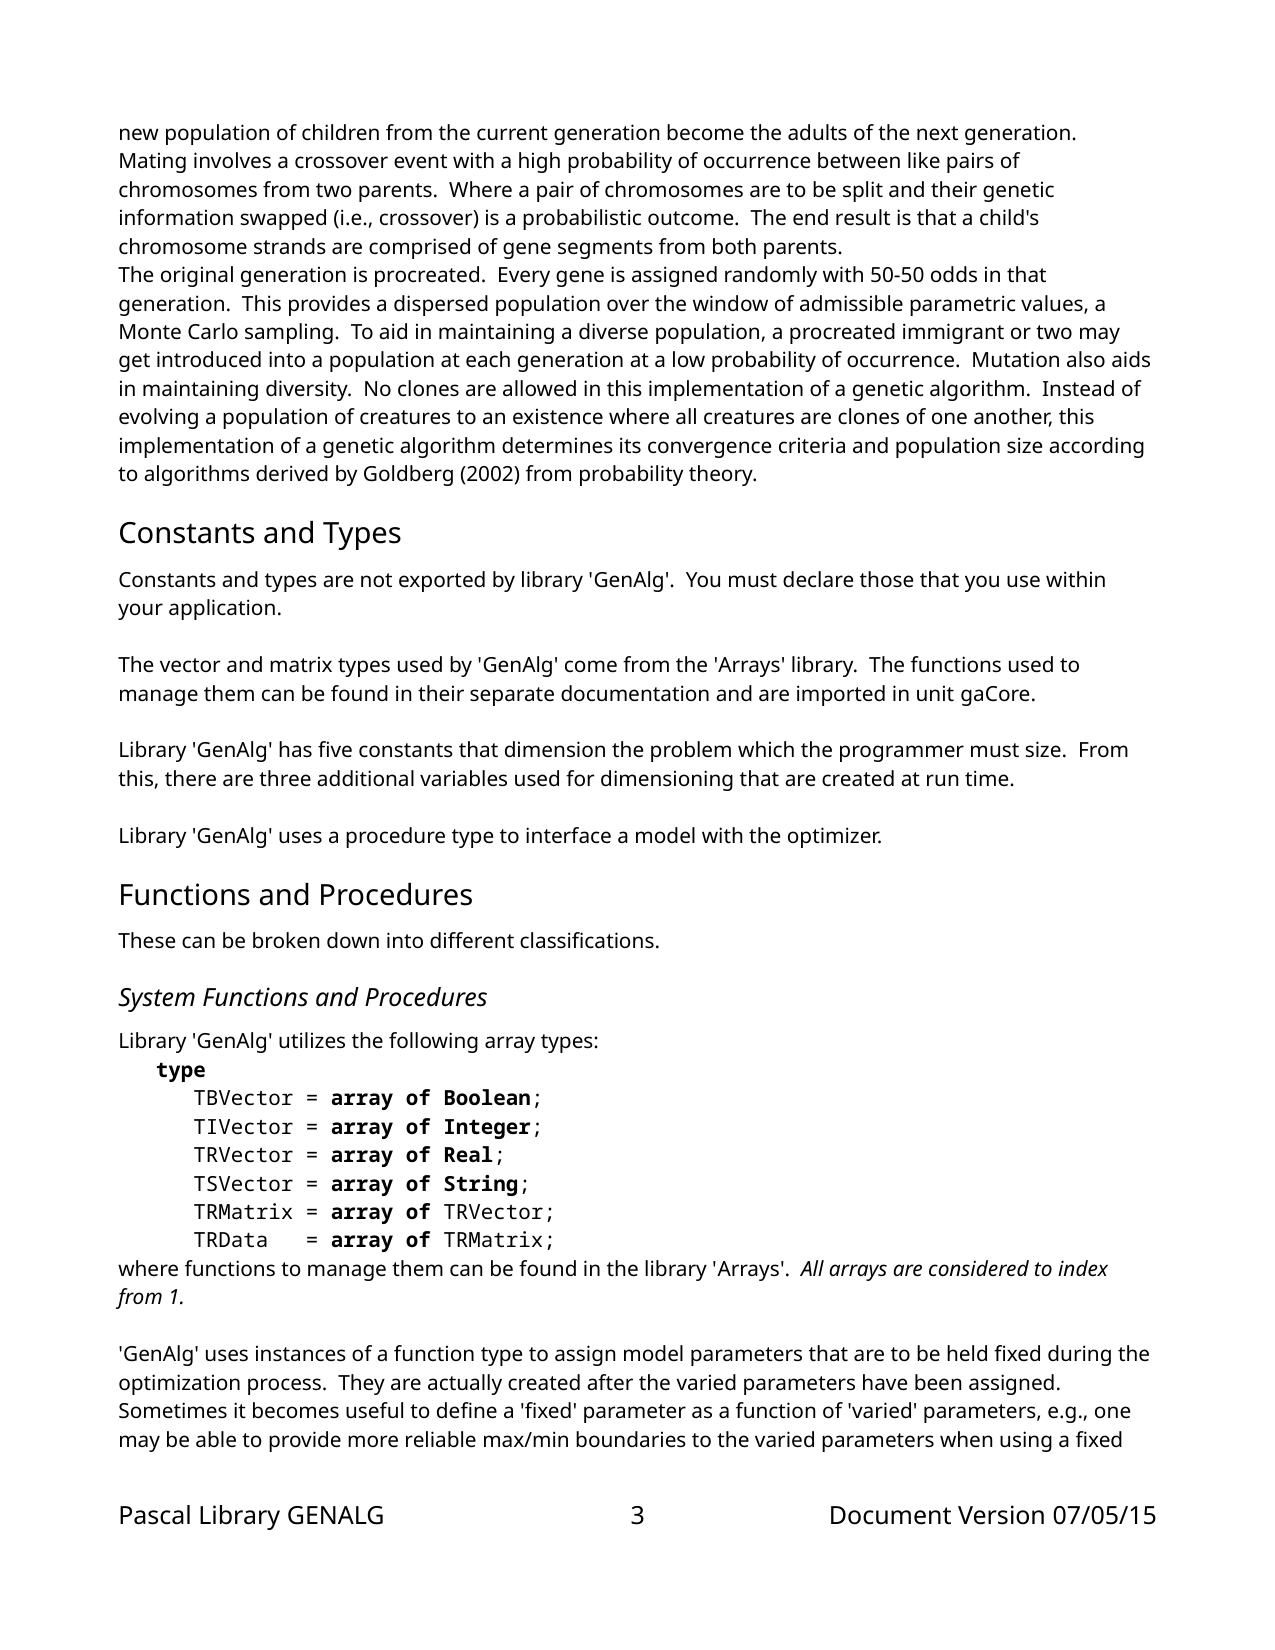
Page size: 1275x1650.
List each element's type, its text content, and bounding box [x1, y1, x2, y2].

text The vector and matrix types used by 'GenAlg' come from the 'Arrays' library. The functions used to manage them can be found in their separate documentation and are imported in unit gaCore. [118, 650, 1157, 707]
text 'GenAlg' uses instances of a function type to assign model parameters that are to be held fixed during the optimization process. They are actually created after the varied parameters have been assigned. Sometimes it becomes useful to define a 'fixed' parameter as a function of 'varied' parameters, e.g., one may be able to provide more reliable max/min boundaries to the varied parameters when using a fixed [118, 1339, 1157, 1453]
text The original generation is procreated. Every gene is assigned randomly with 50-50 odds in that generation. This provides a dispersed population over the window of admissible parametric values, a Monte Carlo sampling. To aid in maintaining a diverse population, a procreated immigrant or two may get introduced into a population at each generation at a low probability of occurrence. Mutation also aids in maintaining diversity. No clones are allowed in this implementation of a genetic algorithm. Instead of evolving a population of creatures to an existence where all creatures are clones of one another, this implementation of a genetic algorithm determines its convergence criteria and population size according to algorithms derived by Goldberg (2002) from probability theory. [118, 260, 1157, 488]
subtitle Constants and Types [118, 513, 1157, 552]
text new population of children from the current generation become the adults of the next generation. Mating involves a crossover event with a high probability of occurrence between like pairs of chromosomes from two parents. Where a pair of chromosomes are to be split and their genetic information swapped (i.e., crossover) is a probabilistic outcome. The end result is that a child's chromosome strands are comprised of gene segments from both parents. [118, 118, 1157, 260]
text TRVector = array of Real; [118, 1140, 1157, 1169]
subtitle Functions and Procedures [118, 874, 1157, 914]
text These can be broken down into different classifications. [118, 927, 1157, 955]
text Constants and types are not exported by library 'GenAlg'. You must declare those that you use within your application. [118, 565, 1157, 622]
text Library 'GenAlg' utilizes the following array types: [118, 1027, 1157, 1055]
subtitle System Functions and Procedures [118, 980, 1157, 1014]
text TIVector = array of Integer; [118, 1112, 1157, 1140]
text Library 'GenAlg' has five constants that dimension the problem which the programmer must size. From this, there are three additional variables used for dimensioning that are created at run time. [118, 736, 1157, 792]
text TSVector = array of String; [118, 1169, 1157, 1197]
text TRMatrix = array of TRVector; [118, 1197, 1157, 1226]
text TBVector = array of Boolean; [118, 1083, 1157, 1112]
text TRData = array of TRMatrix; [118, 1226, 1157, 1254]
text where functions to manage them can be found in the library 'Arrays'. All arrays are considered to index from 1. [118, 1254, 1157, 1311]
text type [118, 1055, 1157, 1083]
text Library 'GenAlg' uses a procedure type to interface a model with the optimizer. [118, 821, 1157, 849]
